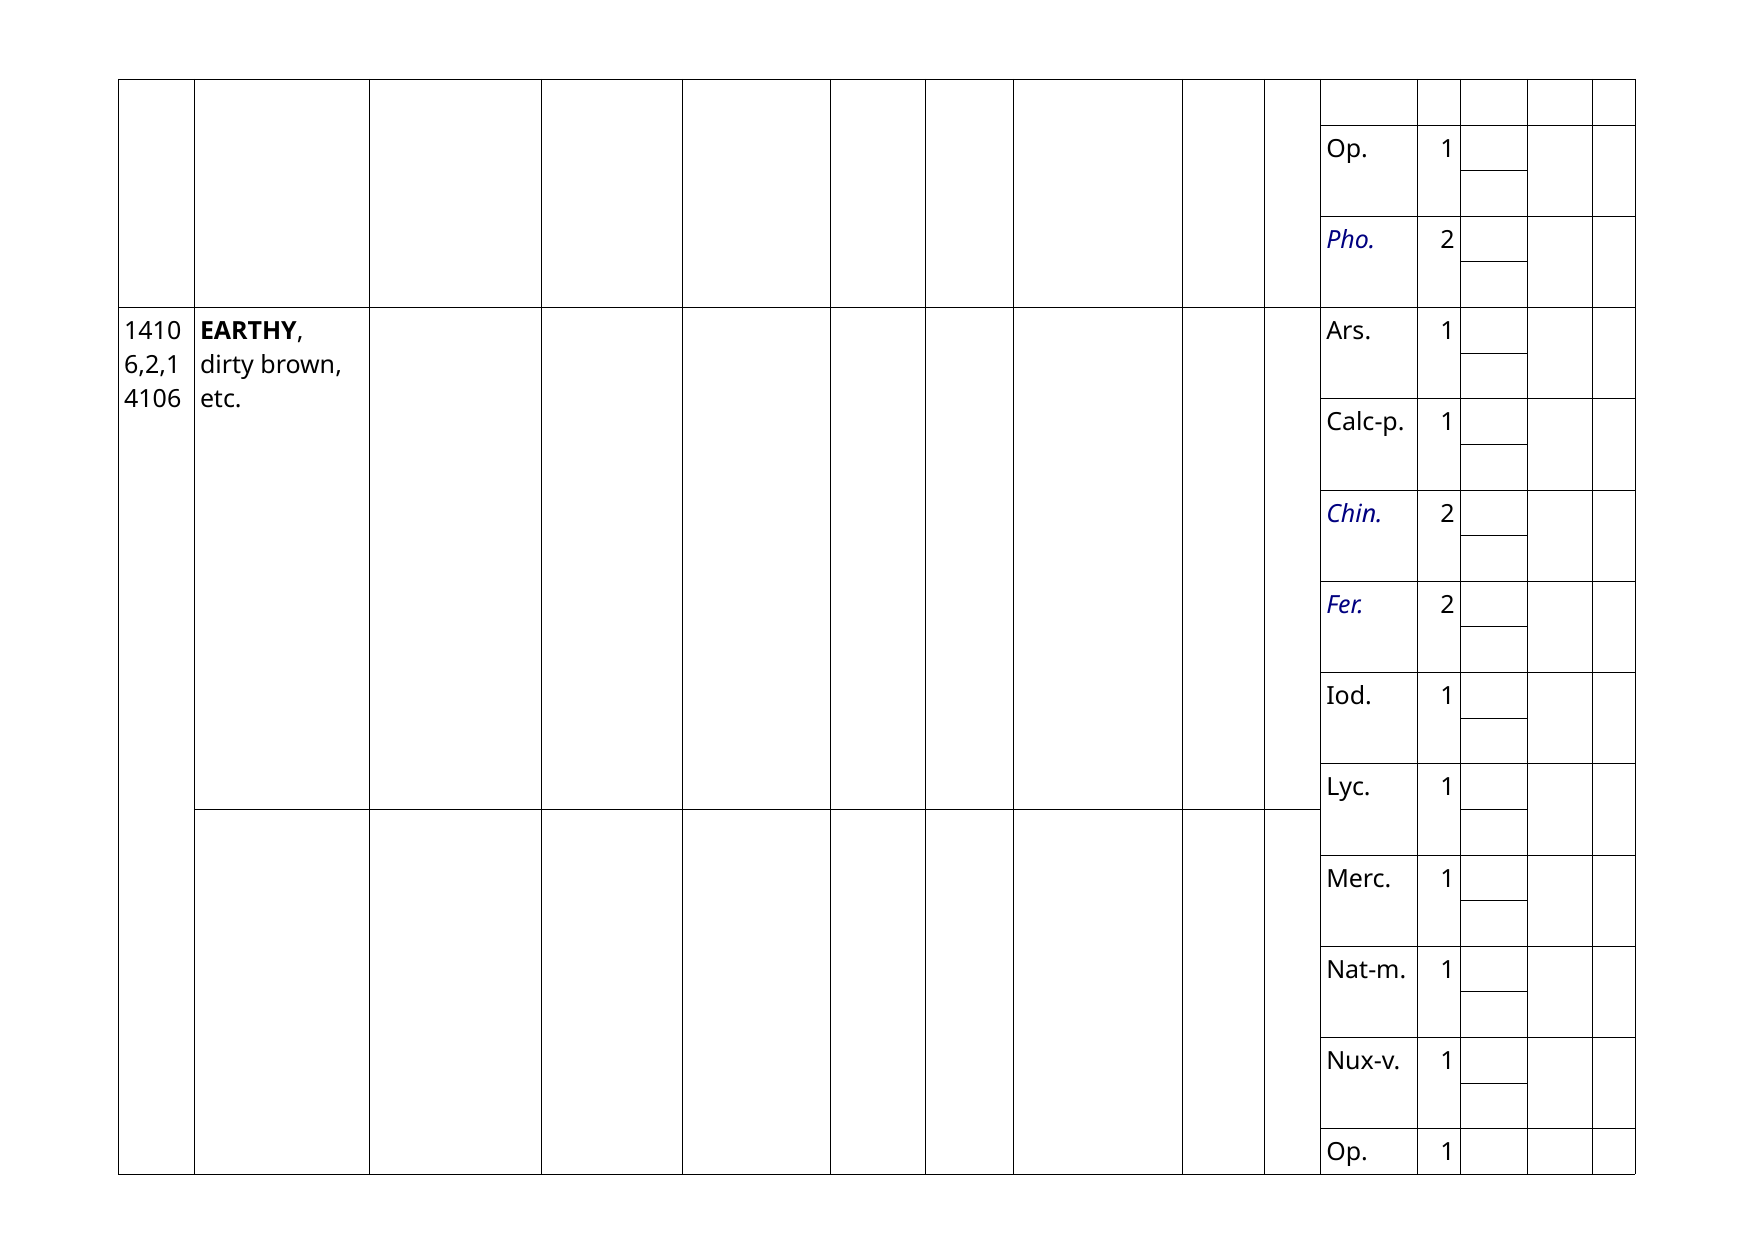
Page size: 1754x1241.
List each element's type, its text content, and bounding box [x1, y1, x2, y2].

table_cell [831, 80, 925, 307]
table_cell [1183, 80, 1264, 307]
table_cell [1461, 764, 1527, 809]
table_cell [370, 80, 541, 307]
table_cell [1265, 80, 1320, 307]
table_cell 1 [1418, 1038, 1460, 1128]
table_cell 2 [1418, 491, 1460, 581]
table_cell [1461, 810, 1527, 854]
table_cell [119, 80, 194, 307]
table_cell [1528, 673, 1592, 763]
table_cell Fer. [1321, 582, 1417, 672]
table_cell [1528, 764, 1592, 854]
table_cell Calc-p. [1321, 399, 1417, 489]
table_cell Op. [1321, 1129, 1417, 1174]
table_cell [1461, 1038, 1527, 1083]
table_cell [926, 308, 1013, 809]
table_cell [1593, 673, 1635, 763]
table_cell [1461, 536, 1527, 581]
table_cell [683, 80, 830, 307]
table_cell [683, 810, 830, 1174]
table_cell 2 [1418, 217, 1460, 307]
table_cell [1593, 399, 1635, 489]
table_cell [542, 80, 682, 307]
table_cell 1 [1418, 399, 1460, 489]
table_cell [1461, 673, 1527, 718]
table_cell [1461, 126, 1527, 170]
table_cell [1528, 856, 1592, 946]
table_cell [1593, 126, 1635, 216]
table_cell [1528, 80, 1592, 124]
table_cell Nat-m. [1321, 947, 1417, 1037]
table_cell Iod. [1321, 673, 1417, 763]
table_cell 2 [1418, 582, 1460, 672]
table_cell [1461, 445, 1527, 489]
table_cell [1593, 491, 1635, 581]
table_cell [1461, 582, 1527, 626]
table_cell [1593, 856, 1635, 946]
table_cell [1461, 947, 1527, 991]
table_cell [1593, 582, 1635, 672]
table_cell [1014, 80, 1182, 307]
table_cell [1461, 399, 1527, 444]
table_cell [1461, 308, 1527, 353]
table_cell [1593, 947, 1635, 1037]
table_cell 14106,2,14106 [119, 308, 194, 1174]
table_cell Merc. [1321, 856, 1417, 946]
table_cell [1321, 80, 1417, 124]
table_cell [542, 308, 682, 809]
table_cell [1593, 217, 1635, 307]
table_cell [1461, 627, 1527, 672]
table_cell [1265, 308, 1320, 809]
table_cell [1461, 901, 1527, 946]
table_cell earthy, dirty brown, etc. [195, 308, 369, 809]
table_cell 1 [1418, 673, 1460, 763]
table_cell [1461, 491, 1527, 535]
table_cell [926, 80, 1013, 307]
table_cell 1 [1418, 308, 1460, 398]
table_cell [1461, 80, 1527, 124]
table_cell [1014, 810, 1182, 1174]
table_cell [1461, 1129, 1527, 1174]
table_cell Pho. [1321, 217, 1417, 307]
table_cell [1265, 810, 1320, 1174]
table_cell 1 [1418, 126, 1460, 216]
table_cell [1528, 308, 1592, 398]
table_cell [1528, 126, 1592, 216]
table_cell [370, 810, 541, 1174]
table_cell [1528, 1129, 1592, 1174]
table_cell [1183, 308, 1264, 809]
table_cell 1 [1418, 947, 1460, 1037]
table_cell [1593, 1038, 1635, 1128]
table_cell [370, 308, 541, 809]
table_cell [1593, 764, 1635, 854]
table_cell [195, 80, 369, 307]
table_cell 1 [1418, 764, 1460, 854]
table_cell [195, 810, 369, 1174]
table_cell [1461, 171, 1527, 216]
table_cell [1183, 810, 1264, 1174]
table_cell [1461, 1084, 1527, 1128]
table_cell [1593, 1129, 1635, 1174]
table_cell Ars. [1321, 308, 1417, 398]
table_cell [1593, 80, 1635, 124]
table_cell [1461, 719, 1527, 763]
table_cell Op. [1321, 126, 1417, 216]
table_cell 1 [1418, 856, 1460, 946]
table_cell [1528, 491, 1592, 581]
table_cell [1528, 1038, 1592, 1128]
table_cell [1418, 80, 1460, 124]
table_cell Nux-v. [1321, 1038, 1417, 1128]
table_cell [1461, 354, 1527, 398]
table_cell [1461, 262, 1527, 307]
table_cell [831, 810, 925, 1174]
table_cell [1461, 217, 1527, 261]
table_cell [1461, 856, 1527, 900]
table_cell [542, 810, 682, 1174]
table_cell Chin. [1321, 491, 1417, 581]
table_cell [1461, 992, 1527, 1037]
table_cell [683, 308, 830, 809]
table_cell 1 [1418, 1129, 1460, 1174]
table_cell Lyc. [1321, 764, 1417, 854]
table_cell [1528, 582, 1592, 672]
table_cell [1528, 217, 1592, 307]
table_cell [1014, 308, 1182, 809]
table_cell [1528, 399, 1592, 489]
table_cell [1593, 308, 1635, 398]
table_cell [1528, 947, 1592, 1037]
table_cell [831, 308, 925, 809]
table_cell [926, 810, 1013, 1174]
